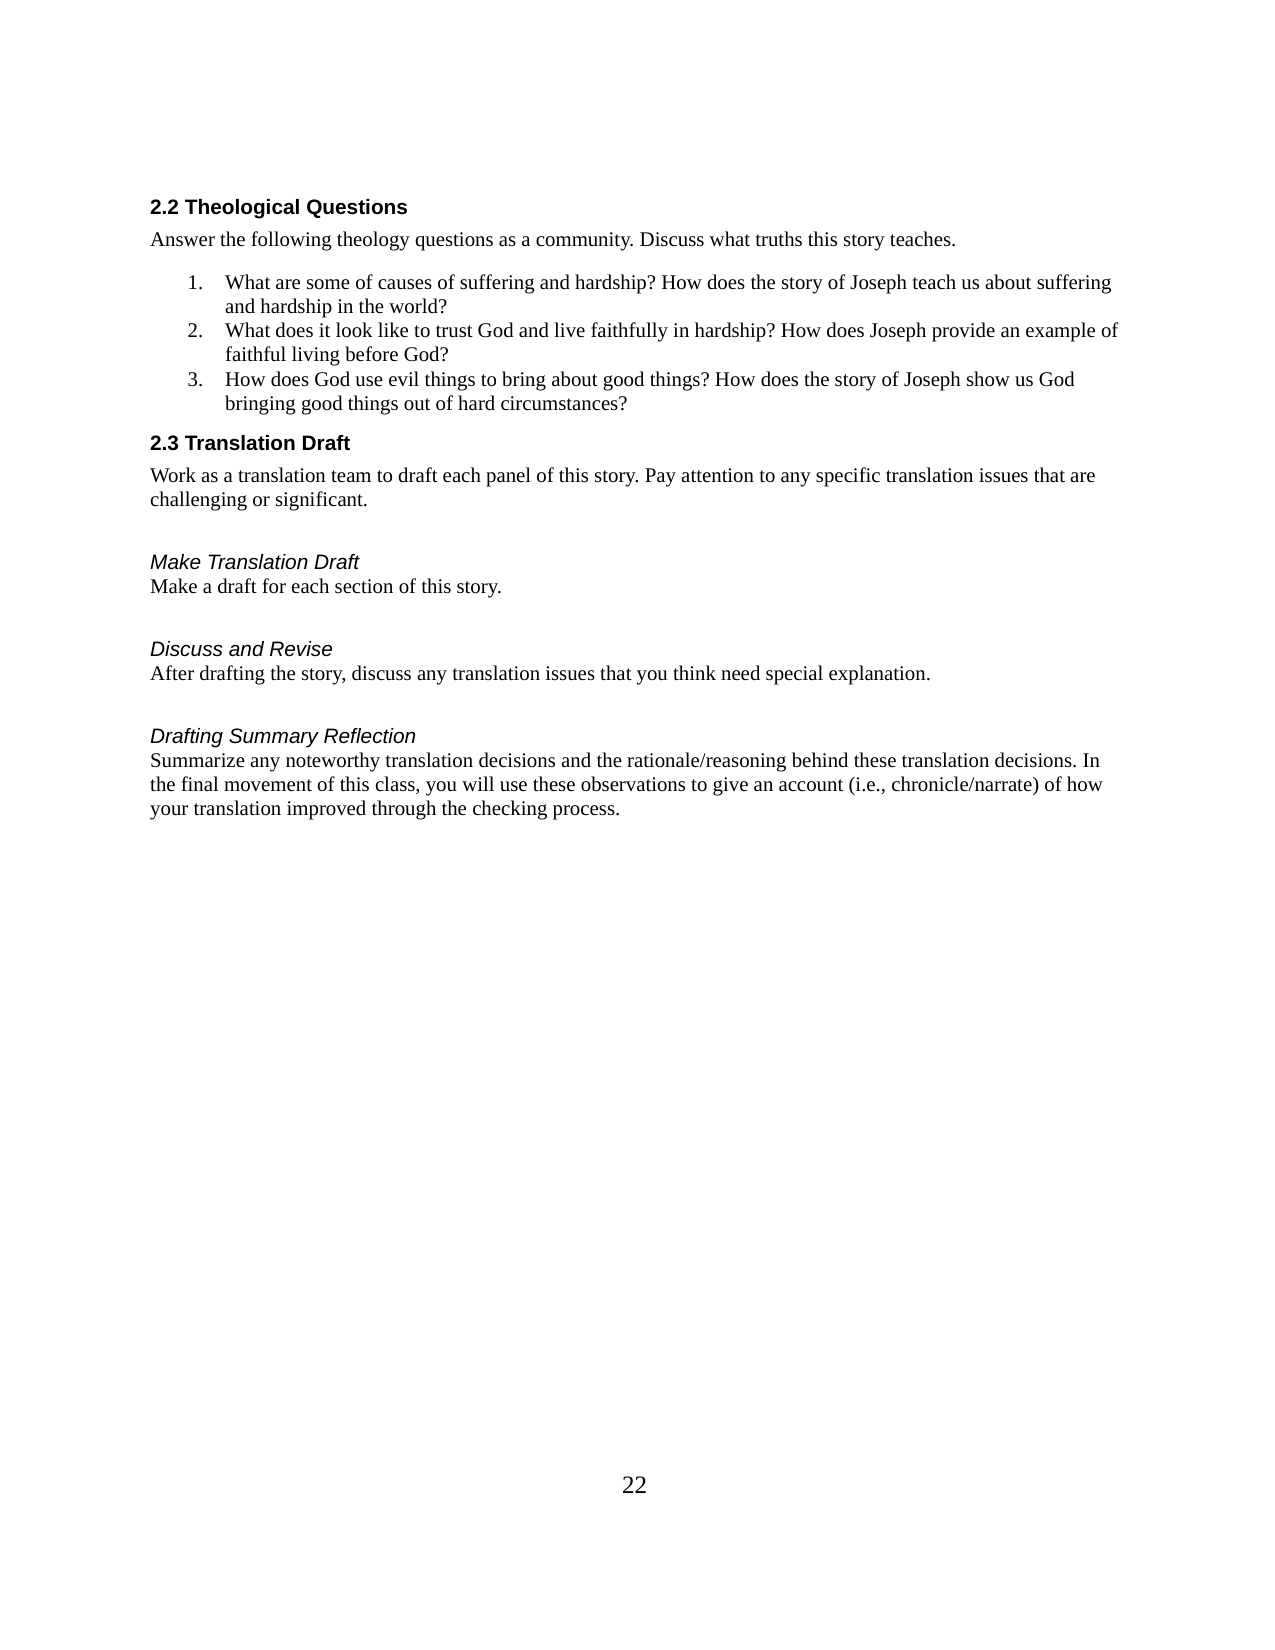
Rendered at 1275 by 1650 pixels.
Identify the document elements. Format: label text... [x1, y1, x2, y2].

list What does it look like to trust God and live faithfully in hardship? How does Joseph provide an example of faithful living before God? [187, 318, 1125, 366]
text Work as a translation team to draft each panel of this story. Pay attention to any specific translation issues that are challenging or significant. [150, 462, 1125, 511]
text Summarize any noteworthy translation decisions and the rationale/reasoning behind these translation decisions. In the final movement of this class, you will use these observations to give an account (i.e., chronicle/narrate) of how your translation improved through the checking process. [150, 747, 1125, 820]
list How does God use evil things to bring about good things? How does the story of Joseph show us God bringing good things out of hard circumstances? [187, 366, 1125, 414]
list What are some of causes of suffering and hardship? How does the story of Joseph teach us about suffering and hardship in the world? [187, 270, 1125, 318]
text Make a draft for each section of this story. [150, 573, 1125, 598]
text After drafting the story, discuss any translation issues that you think need special explanation. [150, 661, 1125, 684]
subtitle 2.3 Translation Draft [150, 431, 1125, 455]
text Answer the following theology questions as a community. Discuss what truths this story teaches. [150, 227, 1125, 251]
subtitle 2.2 Theological Questions [150, 195, 1125, 219]
subtitle Discuss and Revise [150, 637, 1125, 661]
subtitle Make Translation Draft [150, 549, 1125, 573]
subtitle Drafting Summary Reflection [150, 723, 1125, 747]
